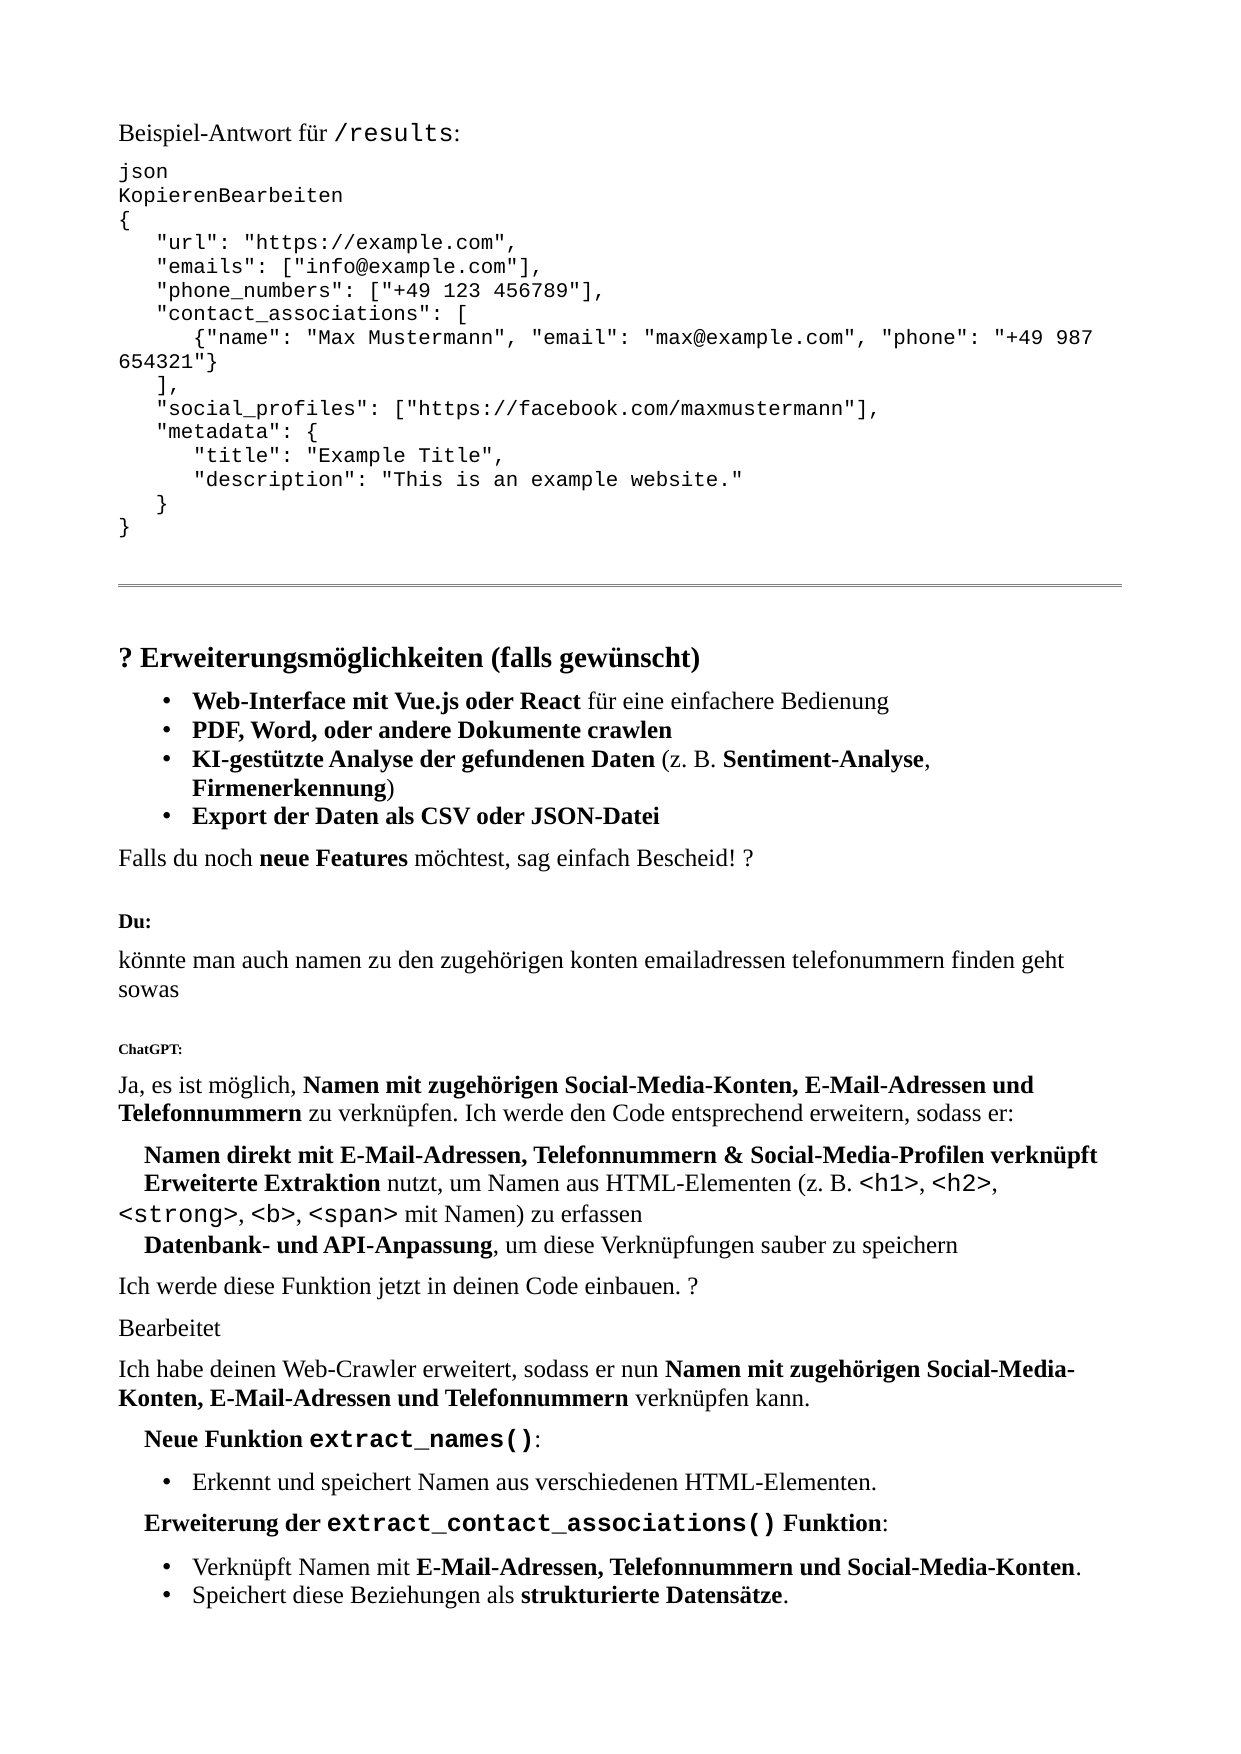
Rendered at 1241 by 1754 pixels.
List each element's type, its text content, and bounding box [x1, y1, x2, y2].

text "metadata": { [118, 422, 1122, 445]
subtitle ? Erweiterungsmöglichkeiten (falls gewünscht) [118, 640, 1122, 674]
list KI-gestützte Analyse der gefundenen Daten (z. B. Sentiment-Analyse, Firmenerkennung) [162, 744, 1122, 801]
text "title": "Example Title", [118, 445, 1122, 469]
text Ich werde diese Funktion jetzt in deinen Code einbauen. ? [118, 1271, 1122, 1300]
text } [118, 516, 1122, 540]
text Ich habe deinen Web-Crawler erweitert, sodass er nun Namen mit zugehörigen Social-Media-Konten, E-Mail-Adressen und Telefonnummern verknüpfen kann. [118, 1354, 1122, 1411]
subtitle Du: [118, 909, 1122, 933]
list Web-Interface mit Vue.js oder React für eine einfachere Bedienung [162, 686, 1122, 715]
text ✅ Namen direkt mit E-Mail-Adressen, Telefonnummern & Social-Media-Profilen verknüpft ✅ Erweiterte Extraktion nutzt, um Namen aus HTML-Elementen (z. B. <h1>, <h2>, <strong>, <b>, <span> mit Namen) zu erfassen ✅ Datenbank- und API-Anpassung, um diese Verknüpfungen sauber zu speichern [118, 1140, 1122, 1259]
list PDF, Word, oder andere Dokumente crawlen [162, 715, 1122, 744]
text } [118, 492, 1122, 516]
text json [118, 161, 1122, 185]
subtitle ChatGPT: [118, 1041, 1122, 1057]
text könnte man auch namen zu den zugehörigen konten emailadressen telefonummern finden geht sowas [118, 946, 1122, 1003]
text Bearbeitet [118, 1313, 1122, 1341]
text { [118, 209, 1122, 232]
list Erkennt und speichert Namen aus verschiedenen HTML-Elementen. [162, 1467, 1122, 1496]
text {"name": "Max Mustermann", "email": "max@example.com", "phone": "+49 987 654321"} [118, 327, 1122, 374]
list Speichert diese Beziehungen als strukturierte Datensätze. [162, 1581, 1122, 1609]
text "emails": ["info@example.com"], [118, 256, 1122, 280]
text ✅ Neue Funktion extract_names(): [118, 1424, 1122, 1455]
list Verknüpft Namen mit E-Mail-Adressen, Telefonnummern und Social-Media-Konten. [162, 1552, 1122, 1581]
text "phone_numbers": ["+49 123 456789"], [118, 280, 1122, 303]
text Ja, es ist möglich, Namen mit zugehörigen Social-Media-Konten, E-Mail-Adressen und Telefonnummern zu verknüpfen. Ich werde den Code entsprechend erweitern, sodass er: [118, 1070, 1122, 1127]
text ], [118, 374, 1122, 398]
text "description": "This is an example website." [118, 469, 1122, 492]
text "url": "https://example.com", [118, 232, 1122, 256]
text KopierenBearbeiten [118, 185, 1122, 209]
text "social_profiles": ["https://facebook.com/maxmustermann"], [118, 398, 1122, 422]
text ✅ Erweiterung der extract_contact_associations() Funktion: [118, 1508, 1122, 1539]
text "contact_associations": [ [118, 303, 1122, 327]
text Beispiel-Antwort für /results: [118, 118, 1122, 149]
text Falls du noch neue Features möchtest, sag einfach Bescheid! ? [118, 843, 1122, 871]
list Export der Daten als CSV oder JSON-Datei [162, 801, 1122, 830]
